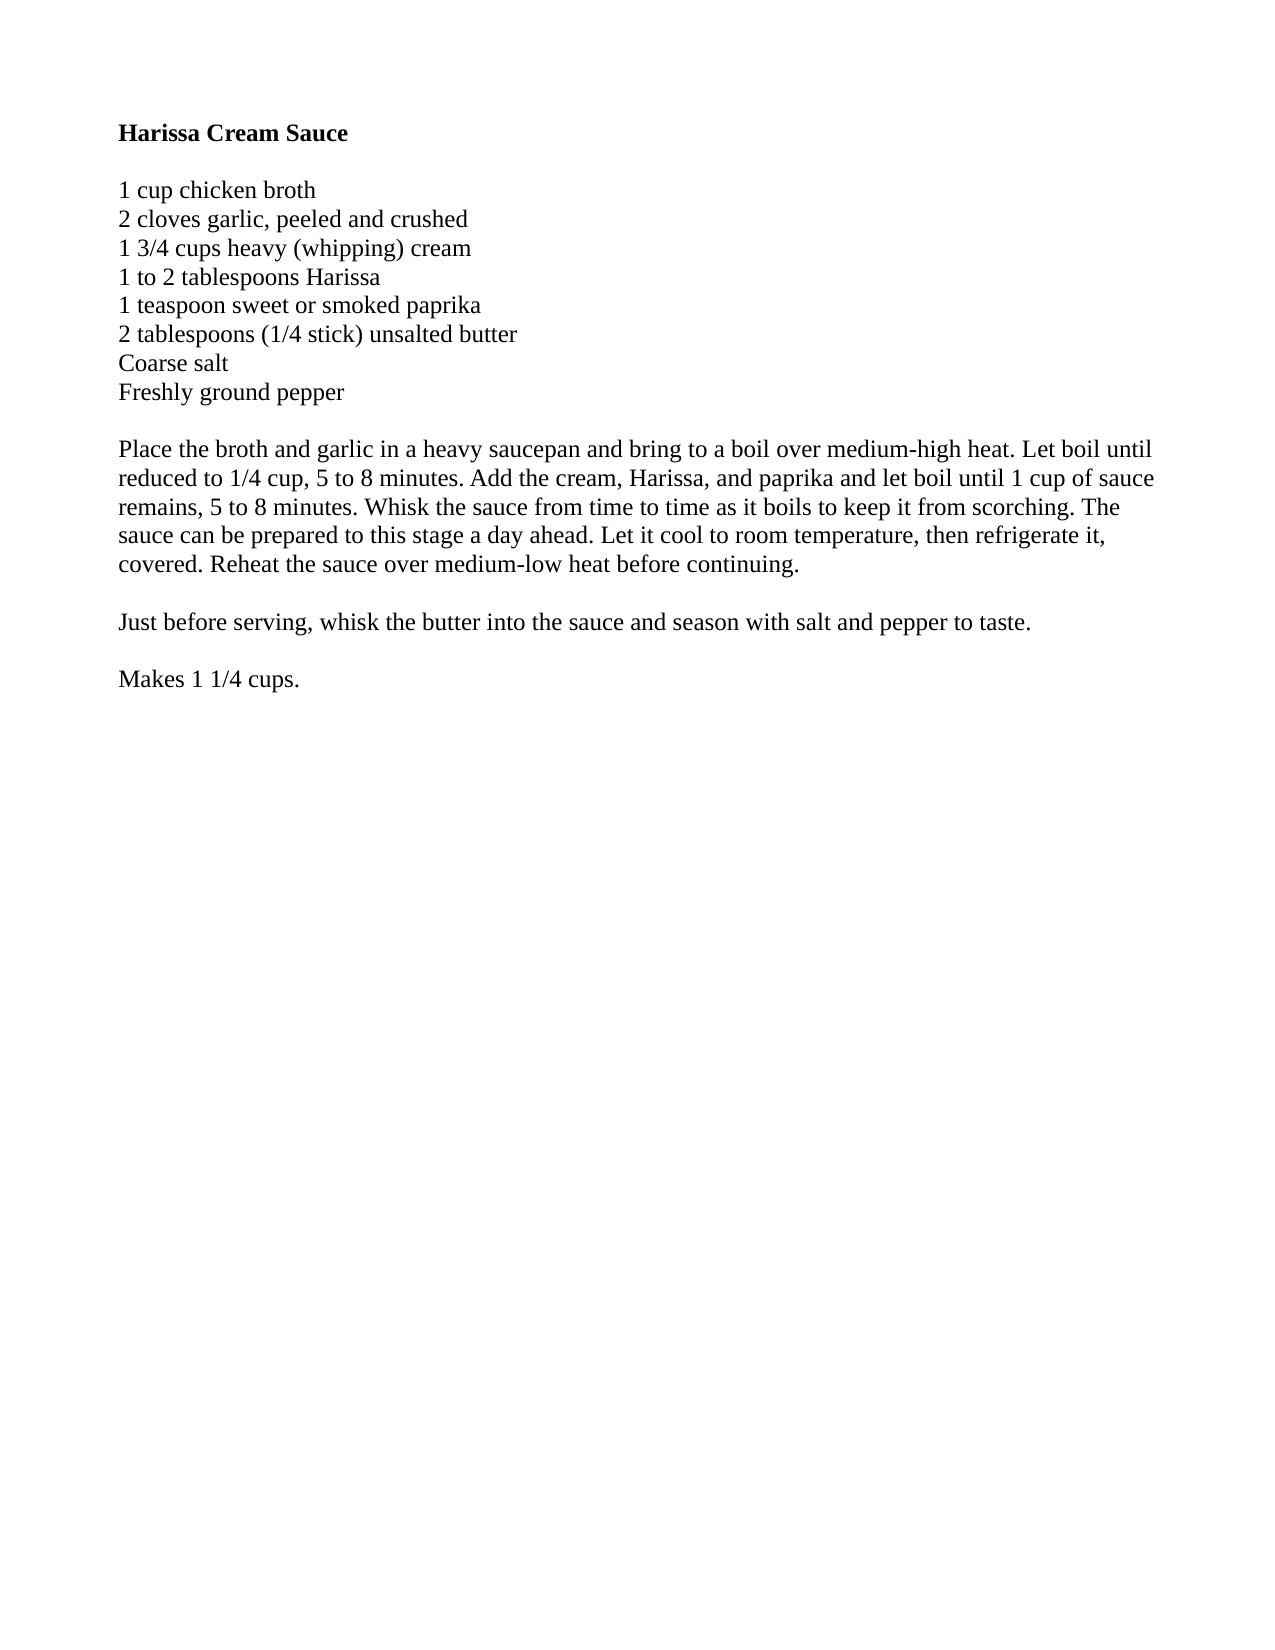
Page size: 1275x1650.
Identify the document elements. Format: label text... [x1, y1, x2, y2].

text Coarse salt [118, 348, 1157, 377]
text 2 tablespoons (1/4 stick) unsalted butter [118, 319, 1157, 348]
text 1 3/4 cups heavy (whipping) cream [118, 233, 1157, 262]
text Place the broth and garlic in a heavy saucepan and bring to a boil over medium-high heat. Let boil until reduced to 1/4 cup, 5 to 8 minutes. Add the cream, Harissa, and paprika and let boil until 1 cup of sauce remains, 5 to 8 minutes. Whisk the sauce from time to time as it boils to keep it from scorching. The sauce can be prepared to this stage a day ahead. Let it cool to room temperature, then refrigerate it, covered. Reheat the sauce over medium-low heat before continuing. [118, 434, 1157, 578]
text Harissa Cream Sauce [118, 118, 1157, 147]
text Freshly ground pepper [118, 377, 1157, 406]
text Makes 1 1/4 cups. [118, 664, 1157, 693]
text 1 teaspoon sweet or smoked paprika [118, 291, 1157, 319]
text Just before serving, whisk the butter into the sauce and season with salt and pepper to taste. [118, 607, 1157, 636]
text 1 to 2 tablespoons Harissa [118, 262, 1157, 291]
text 1 cup chicken broth [118, 176, 1157, 204]
text 2 cloves garlic, peeled and crushed [118, 204, 1157, 233]
